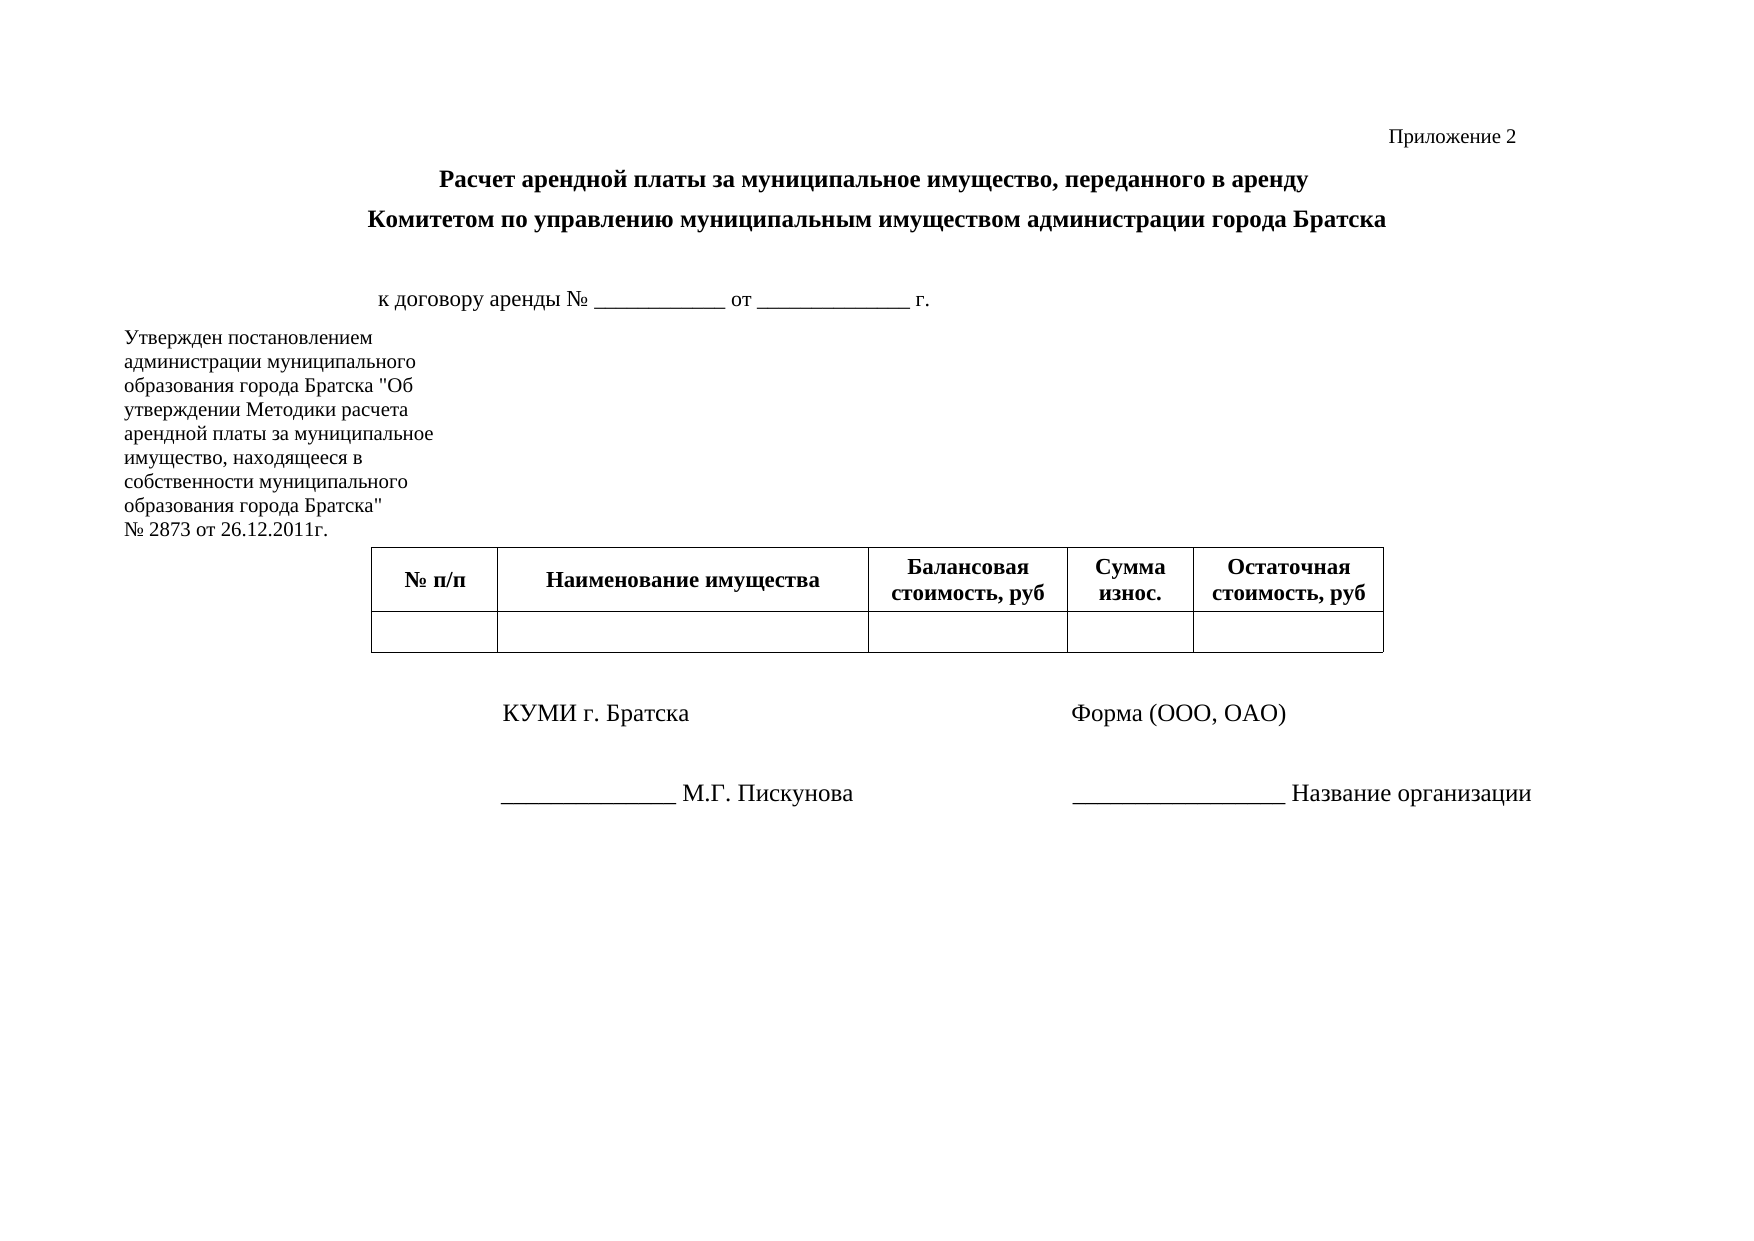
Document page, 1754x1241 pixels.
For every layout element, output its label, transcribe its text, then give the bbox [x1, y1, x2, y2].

table_cell Наименование имущества [498, 548, 868, 611]
table_cell [498, 653, 868, 692]
table_cell [118, 279, 244, 319]
table_cell [1384, 547, 1509, 611]
table_cell [1383, 279, 1509, 319]
table_cell Сумма износ. [1068, 548, 1193, 611]
table_cell [1068, 319, 1193, 359]
table_cell [1383, 732, 1509, 772]
table_cell [1193, 400, 1256, 440]
table_cell Балансовая стоимость, руб [869, 548, 1067, 611]
table_cell к договору аренды № ____________ от ______________ г. [371, 279, 1383, 319]
table_cell [498, 612, 868, 652]
table_cell [118, 732, 244, 772]
table_header [498, 118, 624, 158]
table_cell [245, 611, 371, 652]
table_cell [245, 547, 371, 611]
table_cell [1256, 440, 1383, 547]
table_cell [1068, 612, 1193, 652]
table_cell [498, 732, 868, 772]
table_cell [1068, 732, 1193, 772]
table_cell [245, 279, 371, 319]
table_cell ______________ М.Г. Пискунова [498, 773, 868, 813]
table_cell [869, 612, 1067, 652]
table_cell [1509, 732, 1636, 772]
table_cell [1256, 319, 1383, 359]
table_cell [1509, 359, 1636, 399]
table_cell [1383, 319, 1509, 359]
table_cell [963, 400, 1067, 440]
table_header [624, 118, 868, 158]
table_cell [1193, 319, 1256, 359]
table_cell [1509, 611, 1636, 652]
table_cell [963, 319, 1067, 359]
table_cell [1509, 440, 1636, 547]
table_cell [1068, 653, 1193, 692]
table_cell [868, 653, 1067, 692]
table_cell [245, 692, 371, 732]
table_cell [1383, 692, 1509, 732]
table_cell [1383, 652, 1509, 692]
table_cell [118, 652, 244, 692]
table_cell [963, 440, 1067, 547]
table_cell [1256, 400, 1383, 440]
table_cell [868, 692, 1067, 732]
table_cell [498, 239, 1256, 279]
table_cell [1509, 547, 1636, 611]
table_cell Расчет арендной платы за муниципальное имущество, переданного в аренду [118, 158, 1636, 198]
table_cell [868, 773, 1067, 813]
table_cell [1193, 653, 1383, 692]
table_cell [1193, 732, 1383, 772]
table_cell [624, 319, 868, 359]
table_header Приложение 2 [1383, 118, 1636, 158]
table_cell [1068, 400, 1193, 440]
table_header [1068, 118, 1193, 158]
table_cell [624, 440, 868, 547]
table_cell Форма (ООО, ОАО) [1068, 692, 1383, 732]
table_cell [118, 239, 244, 279]
table_cell [1193, 359, 1256, 399]
table_cell [868, 400, 963, 440]
table_cell [245, 773, 371, 813]
table_cell [118, 547, 244, 611]
table_cell [868, 359, 963, 399]
table_cell [868, 732, 1067, 772]
table_cell [371, 773, 497, 813]
table_cell КУМИ г. Братска [498, 692, 868, 732]
table_cell [1509, 279, 1636, 319]
table_cell [1383, 440, 1509, 547]
table_cell [245, 239, 371, 279]
table_cell [1383, 239, 1509, 279]
table_cell [624, 359, 868, 399]
table_cell [868, 440, 963, 547]
table_cell [1068, 440, 1193, 547]
table_header [245, 118, 371, 158]
table_header [118, 118, 244, 158]
table_header [1256, 118, 1383, 158]
table_cell [1383, 400, 1509, 440]
table_cell _________________ Название организации [1068, 773, 1636, 813]
table_cell [1194, 612, 1383, 652]
table_cell [624, 400, 868, 440]
table_cell [118, 692, 244, 732]
table_cell [498, 319, 624, 547]
table_header [371, 118, 497, 158]
table_header [963, 118, 1067, 158]
table_cell Комитетом по управлению муниципальным имуществом администрации города Братска [118, 199, 1636, 239]
table_cell [118, 611, 244, 652]
table_cell [371, 239, 497, 279]
table_cell [1256, 359, 1383, 399]
table_cell [1193, 440, 1256, 547]
table_cell [1383, 359, 1509, 399]
table_header [868, 118, 963, 158]
table_cell [1384, 611, 1509, 652]
table_cell [1509, 400, 1636, 440]
table_cell [1068, 359, 1193, 399]
table_cell [372, 612, 497, 652]
table_cell [371, 692, 497, 732]
table_cell Утвержден постановлением администрации муниципального образования города Братска "Об утверждении Методики расчета арендной платы за муниципальное имущество, находящееся в собственности муниципального образования города Братска" № 2873 от 26.12.2011г. [118, 319, 497, 547]
table_cell [1256, 239, 1383, 279]
table_cell [1509, 319, 1636, 359]
table_cell [371, 732, 497, 772]
table_cell [245, 732, 371, 772]
table_cell [1509, 239, 1636, 279]
table_cell [868, 319, 963, 359]
table_cell Остаточная стоимость, руб [1194, 548, 1383, 611]
table_cell № п/п [372, 548, 497, 611]
table_cell [1509, 692, 1636, 732]
table_cell [118, 773, 244, 813]
table_header [1193, 118, 1256, 158]
table_cell [245, 652, 371, 692]
table_cell [371, 653, 497, 692]
table_cell [1509, 652, 1636, 692]
table_cell [963, 359, 1067, 399]
